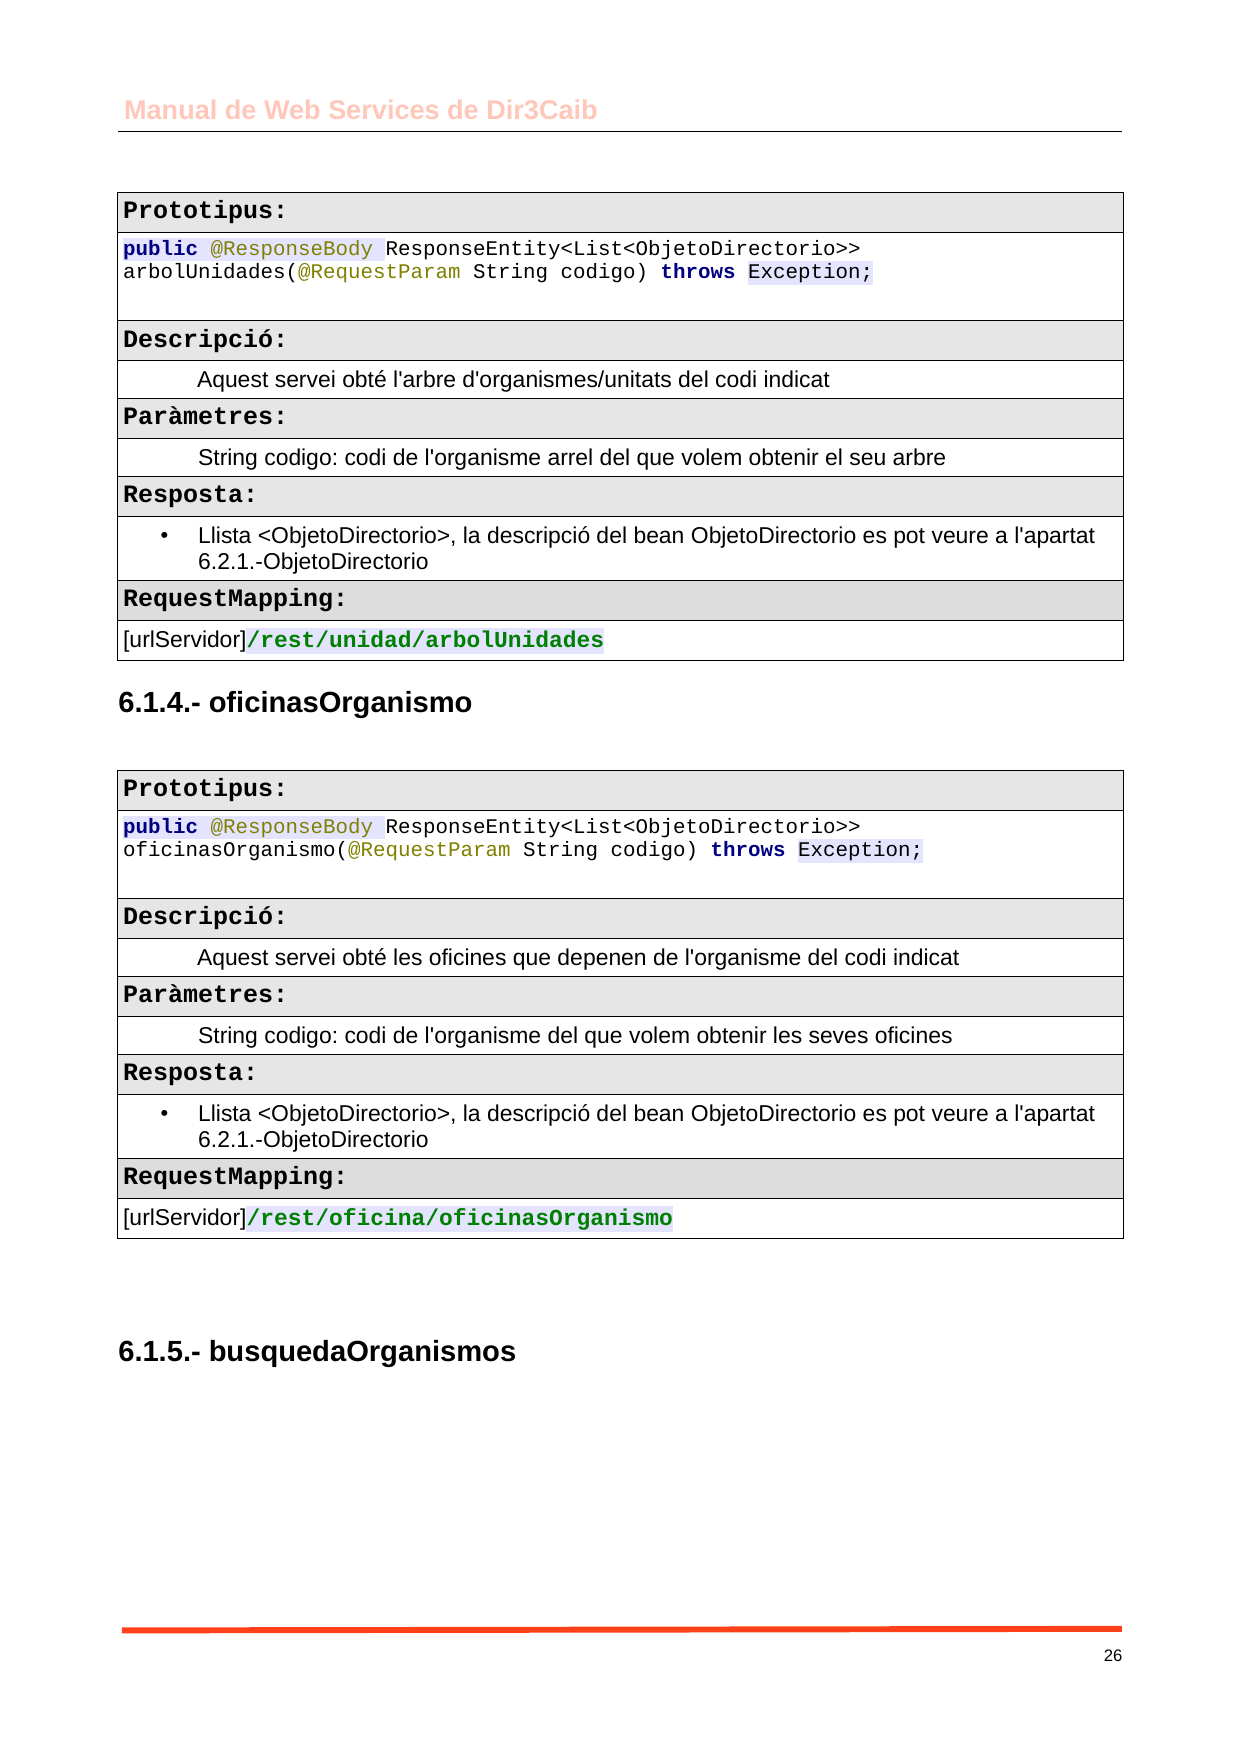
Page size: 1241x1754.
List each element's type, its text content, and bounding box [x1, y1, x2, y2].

table_cell public @ResponseBody ResponseEntity<List<ObjetoDirectorio>> arbolUnidades(@RequestParam String codigo) throws Exception; [118, 233, 1123, 320]
table_cell Paràmetres: [118, 977, 1123, 1016]
subtitle busquedaOrganismos [118, 1334, 1122, 1367]
table_cell Paràmetres: [118, 399, 1123, 438]
table_cell Resposta: [118, 477, 1123, 516]
table_cell [urlServidor]/rest/unidad/arbolUnidades [118, 621, 1123, 660]
table_cell Aquest servei obté les oficines que depenen de l'organisme del codi indicat [118, 939, 1123, 976]
table_cell Descripció: [118, 321, 1123, 360]
table_header Prototipus: [118, 771, 1123, 810]
table_cell RequestMapping: [118, 581, 1123, 620]
table_cell Llista <ObjetoDirectorio>, la descripció del bean ObjetoDirectorio es pot veure a l'apartat 6.2.1ObjetoDirectorio [118, 1095, 1123, 1158]
subtitle oficinasOrganismo [118, 685, 1122, 718]
table_cell Descripció: [118, 899, 1123, 938]
table_header Prototipus: [118, 193, 1123, 232]
table_cell String codigo: codi de l'organisme del que volem obtenir les seves oficines [118, 1017, 1123, 1054]
table_cell RequestMapping: [118, 1159, 1123, 1198]
table_cell String codigo: codi de l'organisme arrel del que volem obtenir el seu arbre [118, 439, 1123, 476]
table_cell Llista <ObjetoDirectorio>, la descripció del bean ObjetoDirectorio es pot veure a l'apartat 6.2.1ObjetoDirectorio [118, 517, 1123, 580]
table_cell [urlServidor]/rest/oficina/oficinasOrganismo [118, 1199, 1123, 1238]
table_cell public @ResponseBody ResponseEntity<List<ObjetoDirectorio>> oficinasOrganismo(@RequestParam String codigo) throws Exception; [118, 811, 1123, 898]
table_cell Resposta: [118, 1055, 1123, 1094]
table_cell Aquest servei obté l'arbre d'organismes/unitats del codi indicat [118, 361, 1123, 398]
